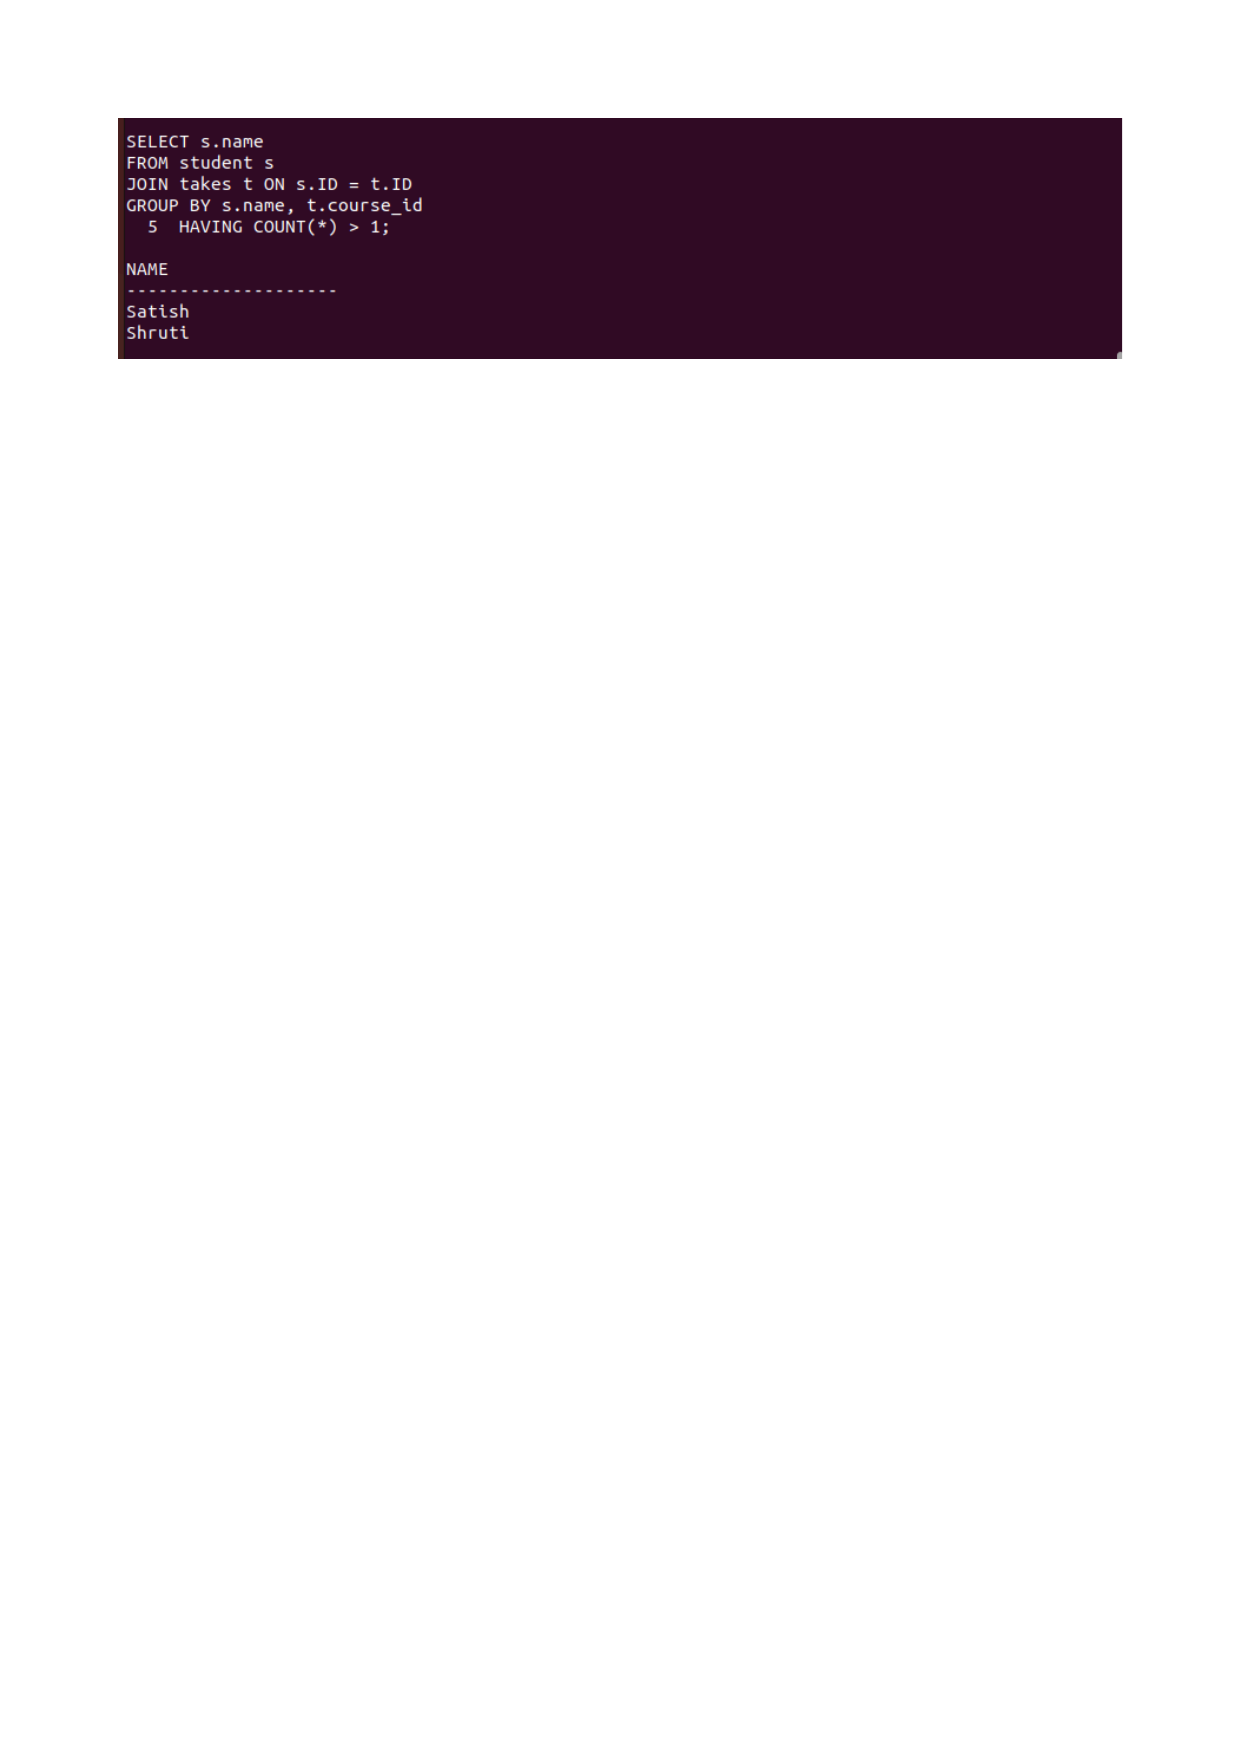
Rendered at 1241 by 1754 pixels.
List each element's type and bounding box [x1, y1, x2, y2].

picture [118, 118, 1123, 359]
